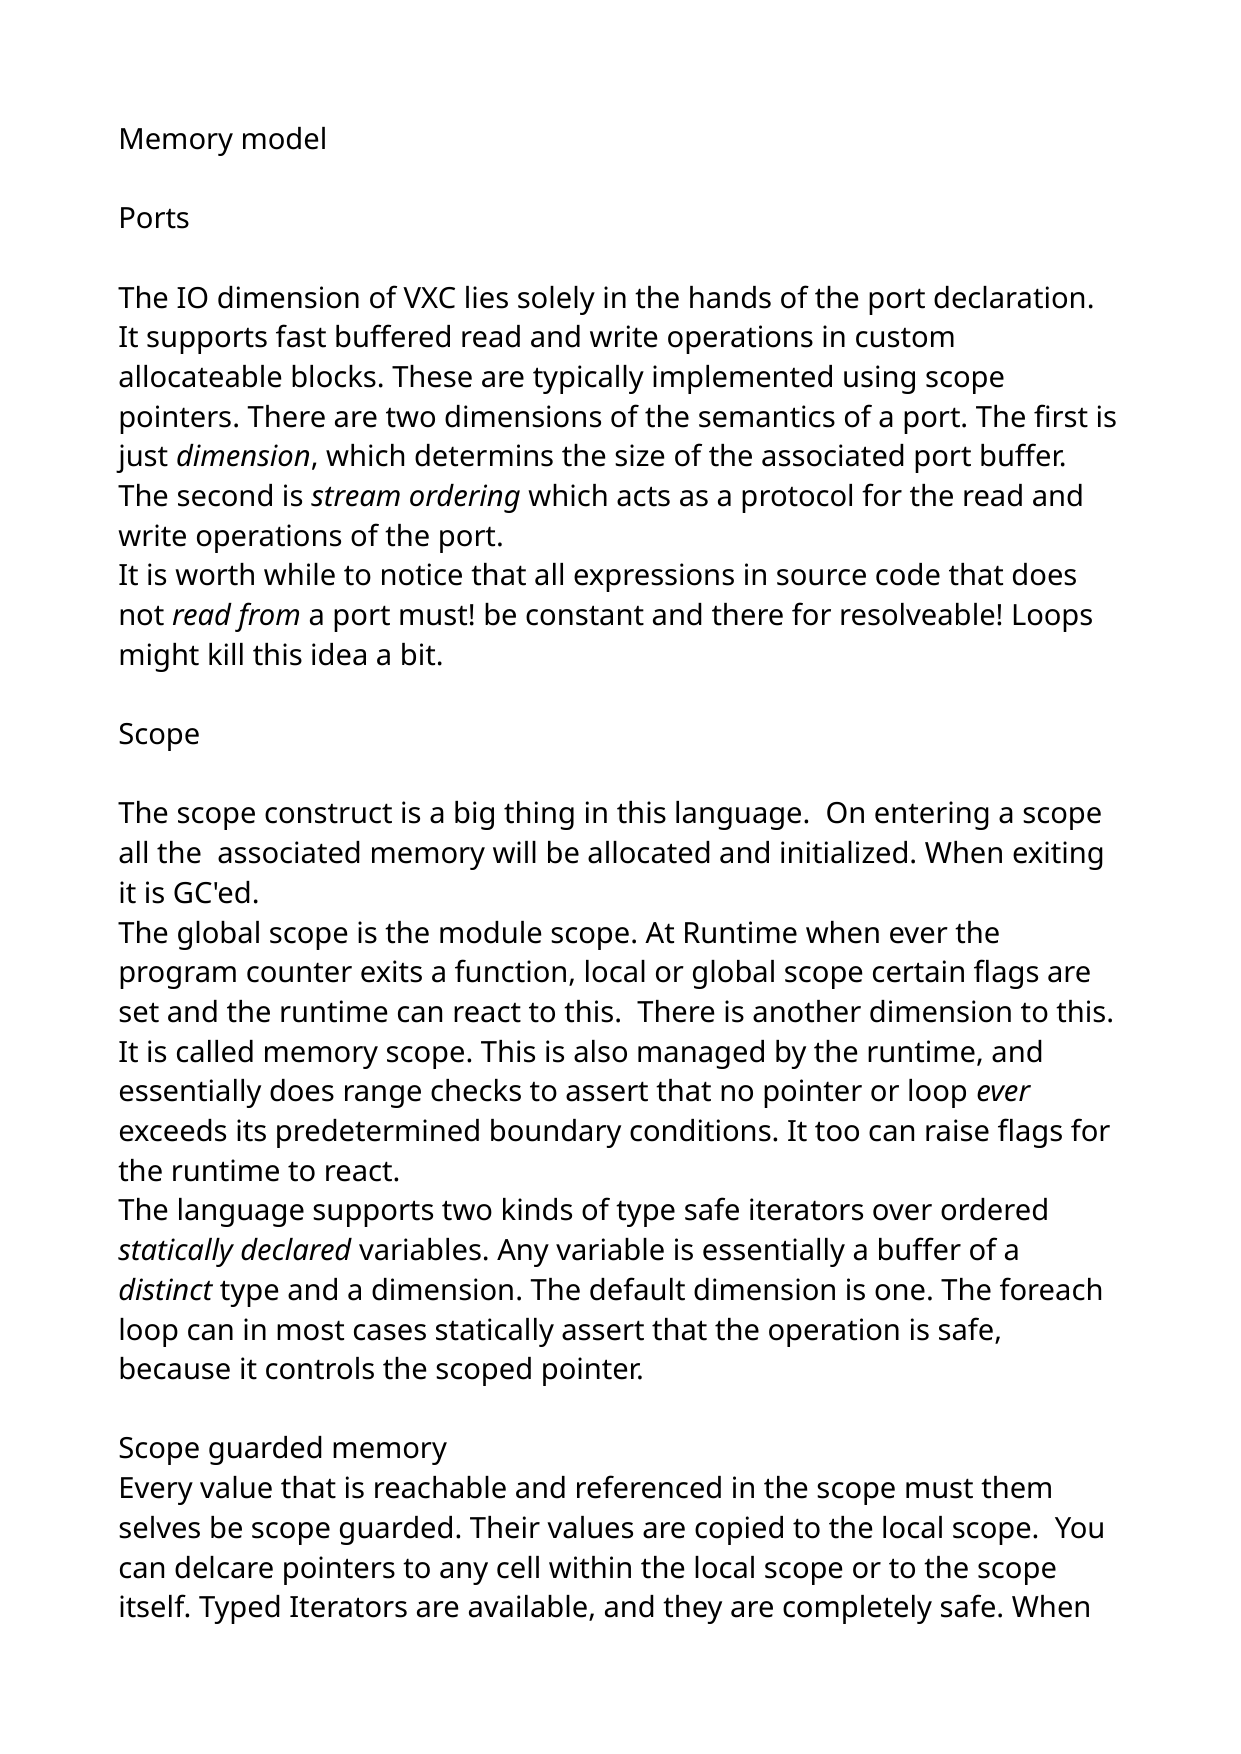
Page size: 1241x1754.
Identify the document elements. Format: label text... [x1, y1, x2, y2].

text It is worth while to notice that all expressions in source code that does not read from a port must! be constant and there for resolveable! Loops might kill this idea a bit. [118, 555, 1122, 674]
text It supports fast buffered read and write operations in custom allocateable blocks. These are typically implemented using scope pointers. There are two dimensions of the semantics of a port. The first is just dimension, which determins the size of the associated port buffer. The second is stream ordering which acts as a protocol for the read and write operations of the port. [118, 317, 1122, 555]
text Scope guarded memory [118, 1428, 1122, 1467]
text Memory model [118, 118, 1122, 158]
text Ports [118, 197, 1122, 237]
text Every value that is reachable and referenced in the scope must them selves be scope guarded. Their values are copied to the local scope. You can delcare pointers to any cell within the local scope or to the scope itself. Typed Iterators are available, and they are completely safe. When [118, 1467, 1122, 1626]
text The global scope is the module scope. At Runtime when ever the program counter exits a function, local or global scope certain flags are set and the runtime can react to this. There is another dimension to this. It is called memory scope. This is also managed by the runtime, and essentially does range checks to assert that no pointer or loop ever exceeds its predetermined boundary conditions. It too can raise flags for the runtime to react. [118, 912, 1122, 1190]
text The language supports two kinds of type safe iterators over ordered statically declared variables. Any variable is essentially a buffer of a distinct type and a dimension. The default dimension is one. The foreach loop can in most cases statically assert that the operation is safe, because it controls the scoped pointer. [118, 1190, 1122, 1388]
text The IO dimension of VXC lies solely in the hands of the port declaration. [118, 277, 1122, 317]
text The scope construct is a big thing in this language. On entering a scope all the associated memory will be allocated and initialized. When exiting it is GC'ed. [118, 793, 1122, 912]
text Scope [118, 713, 1122, 753]
